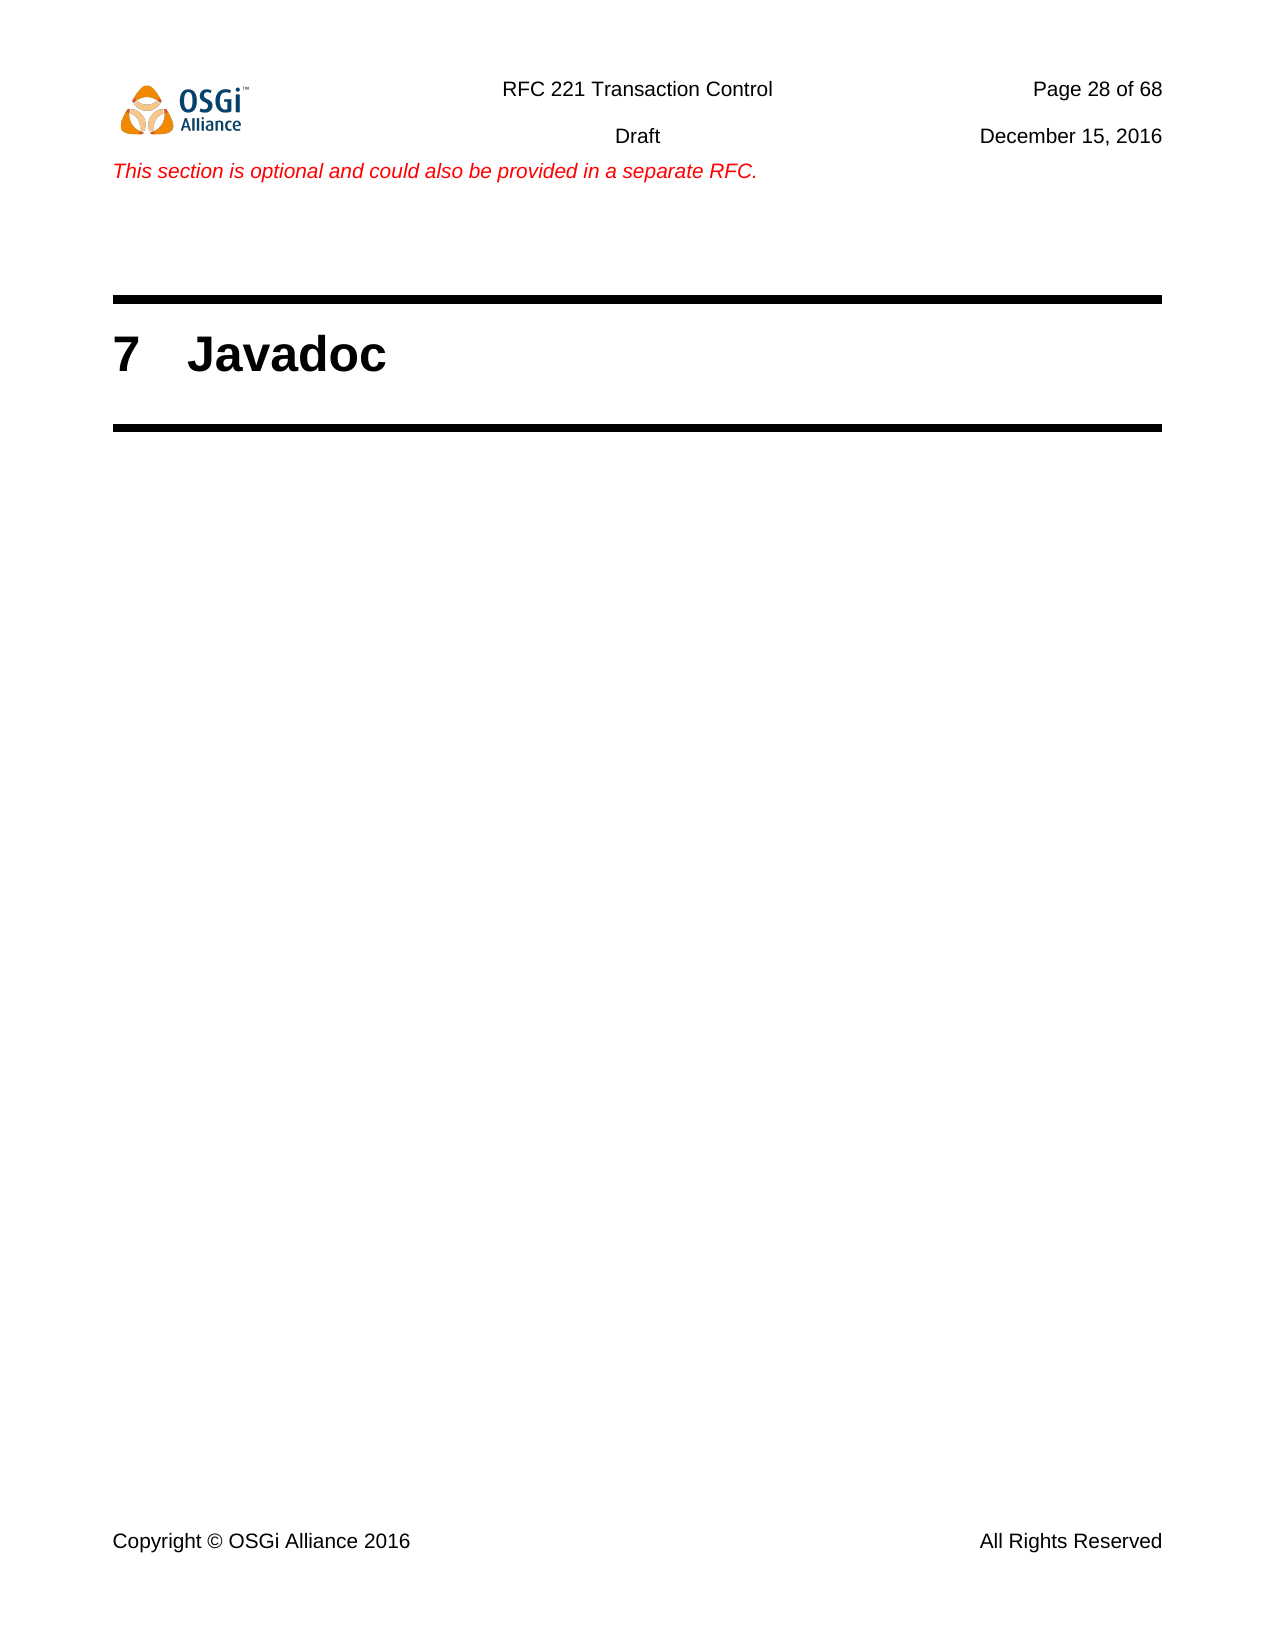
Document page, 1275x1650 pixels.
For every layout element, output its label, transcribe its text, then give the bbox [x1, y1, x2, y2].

subtitle Javadoc [112, 296, 1162, 432]
text This section is optional and could also be provided in a separate RFC. [112, 159, 1162, 183]
picture [113, 78, 257, 142]
